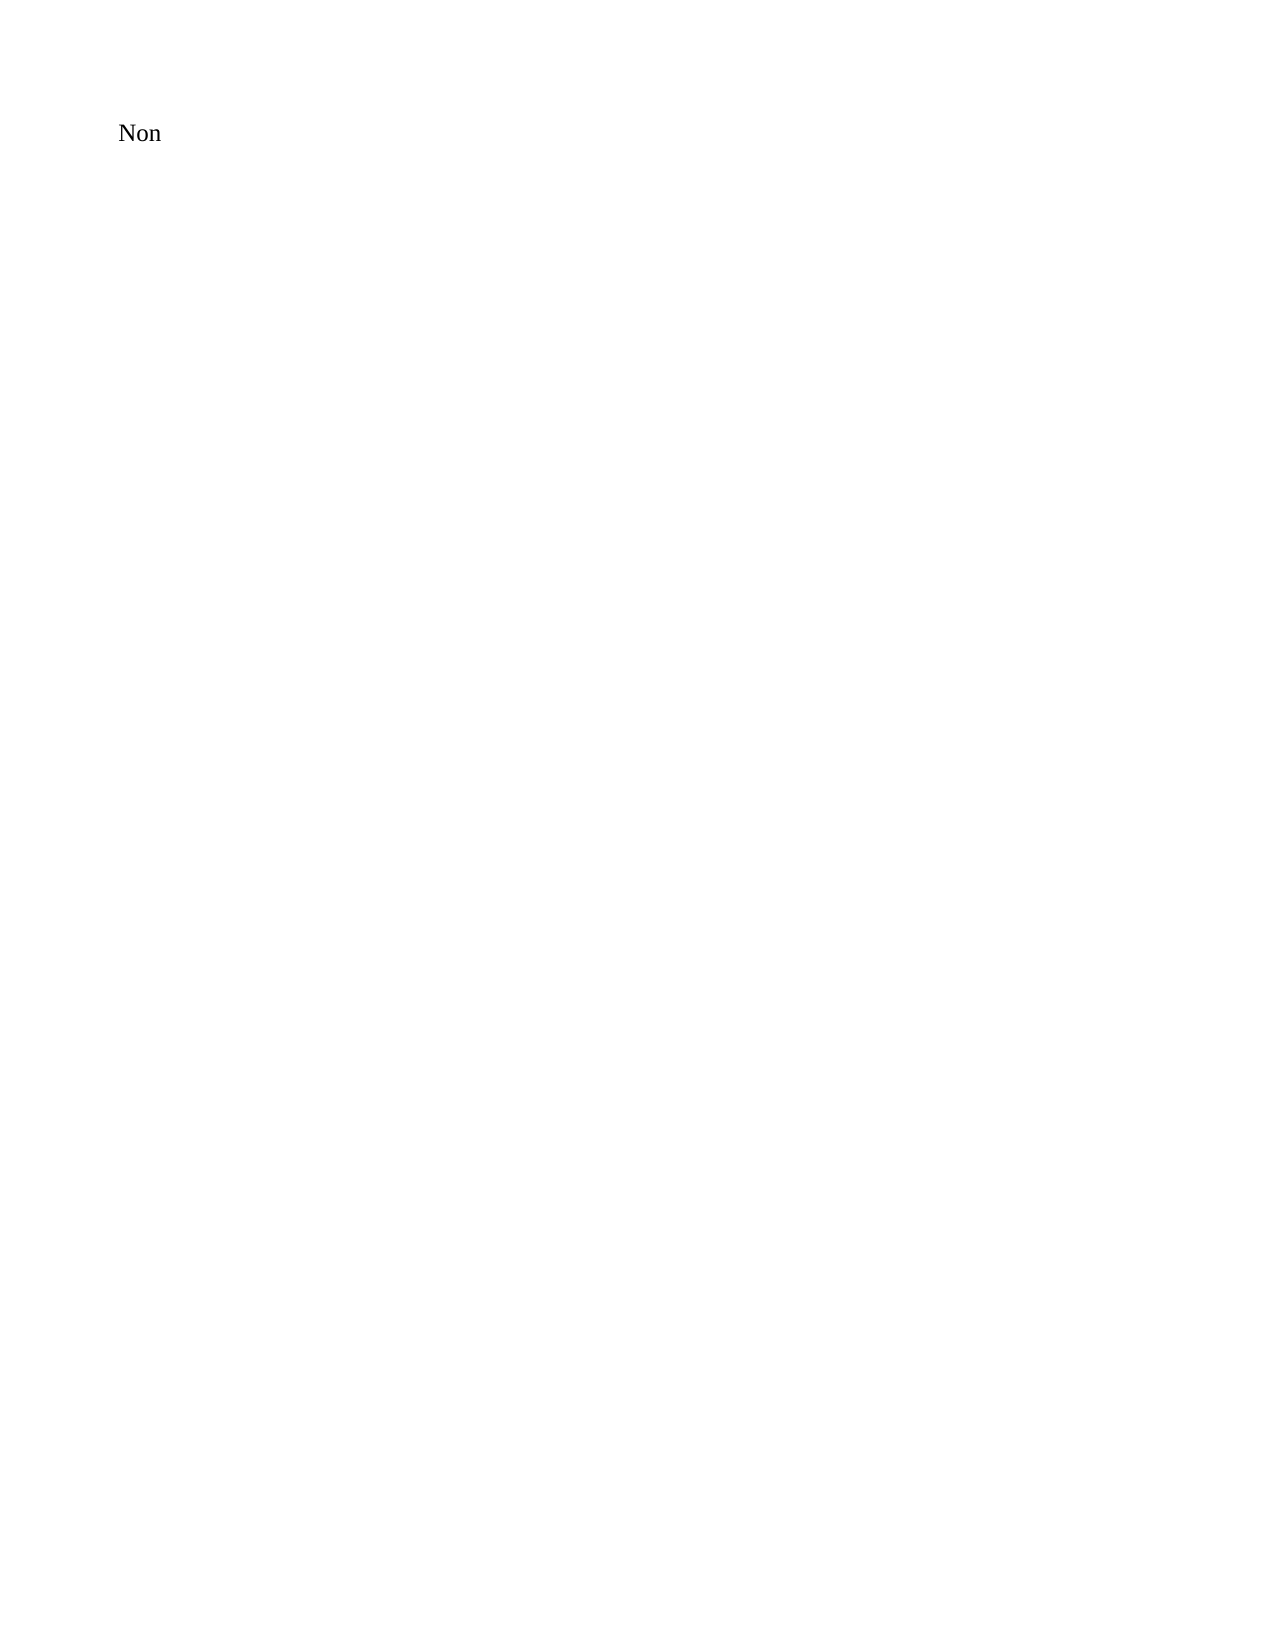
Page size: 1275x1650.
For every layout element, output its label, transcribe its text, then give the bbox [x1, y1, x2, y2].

text Non [118, 118, 1157, 147]
